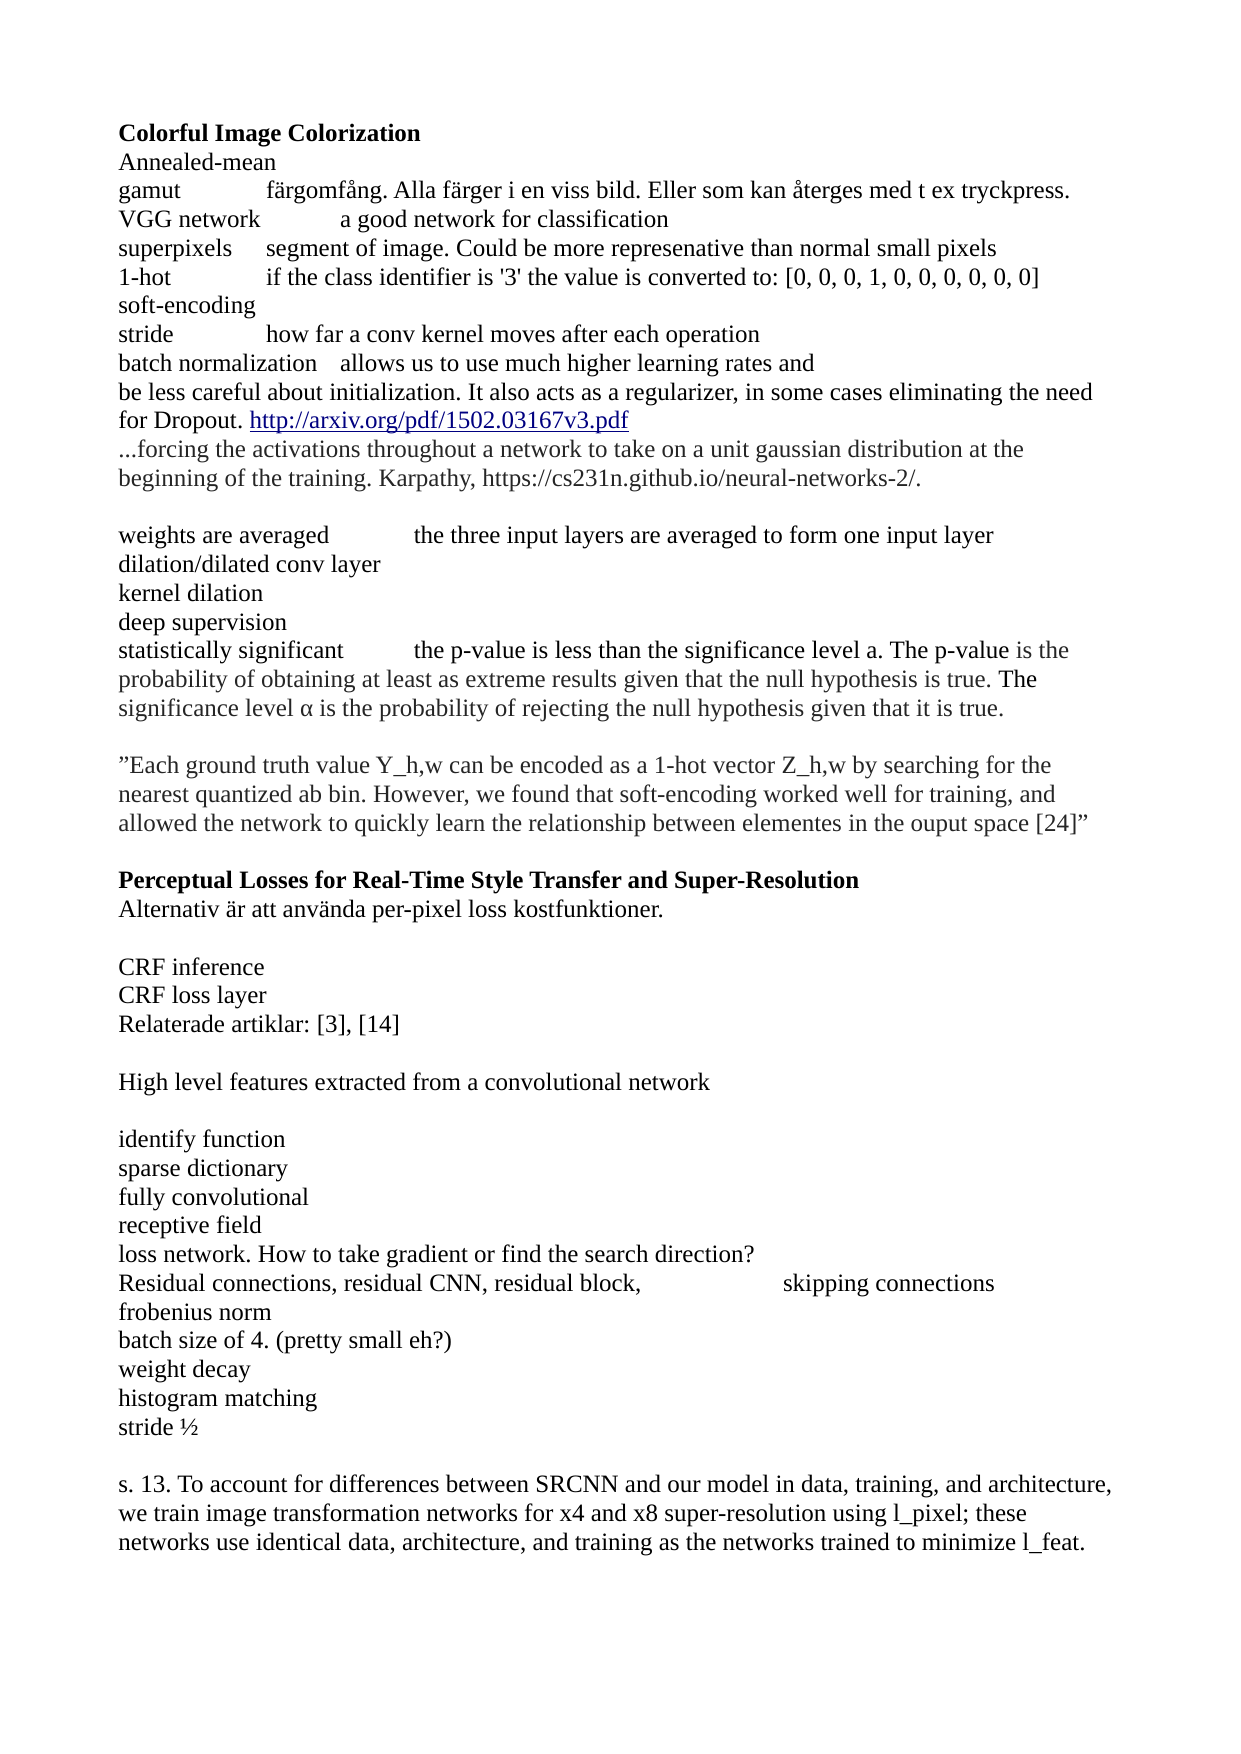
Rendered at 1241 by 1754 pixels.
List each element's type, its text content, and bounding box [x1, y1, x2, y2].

text Relaterade artiklar: [3], [14] [118, 1009, 1122, 1038]
text High level features extracted from a convolutional network [118, 1067, 1122, 1096]
text identify function [118, 1124, 1122, 1153]
text kernel dilation [118, 578, 1122, 607]
text statistically significant the p-value is less than the significance level a. The p-value is the probability of obtaining at least as extreme results given that the null hypothesis is true. The significance level α is the probability of rejecting the null hypothesis given that it is true. [118, 636, 1122, 722]
text Residual connections, residual CNN, residual block, skipping connections [118, 1268, 1122, 1297]
text CRF inference [118, 952, 1122, 981]
text Annealed-mean [118, 147, 1122, 176]
text superpixels segment of image. Could be more represenative than normal small pixels [118, 233, 1122, 262]
text deep supervision [118, 607, 1122, 636]
text weight decay [118, 1354, 1122, 1383]
text receptive field [118, 1211, 1122, 1239]
text ”Each ground truth value Y_h,w can be encoded as a 1-hot vector Z_h,w by searching for the nearest quantized ab bin. However, we found that soft-encoding worked well for training, and allowed the network to quickly learn the relationship between elementes in the ouput space [24]” [118, 751, 1122, 837]
text loss network. How to take gradient or find the search direction? [118, 1239, 1122, 1268]
text Colorful Image Colorization [118, 118, 1122, 147]
text weights are averaged the three input layers are averaged to form one input layer [118, 521, 1122, 549]
text 1-hot if the class identifier is '3' the value is converted to: [0, 0, 0, 1, 0, 0, 0, 0, 0, 0] [118, 262, 1122, 291]
text s. 13. To account for differences between SRCNN and our model in data, training, and architecture, we train image transformation networks for x4 and x8 super-resolution using l_pixel; these networks use identical data, architecture, and training as the networks trained to minimize l_feat. [118, 1469, 1122, 1556]
text CRF loss layer [118, 981, 1122, 1009]
text VGG network a good network for classification [118, 204, 1122, 233]
text Perceptual Losses for Real-Time Style Transfer and Super-Resolution [118, 866, 1122, 894]
text gamut färgomfång. Alla färger i en viss bild. Eller som kan återges med t ex tryckpress. [118, 176, 1122, 204]
text dilation/dilated conv layer [118, 549, 1122, 578]
text fully convolutional [118, 1182, 1122, 1211]
text batch size of 4. (pretty small eh?) [118, 1326, 1122, 1354]
text histogram matching [118, 1383, 1122, 1412]
text batch normalization allows us to use much higher learning rates and [118, 348, 1122, 377]
text stride how far a conv kernel moves after each operation [118, 319, 1122, 348]
text frobenius norm [118, 1297, 1122, 1326]
text ...forcing the activations throughout a network to take on a unit gaussian distribution at the beginning of the training. Karpathy, https://cs231n.github.io/neural-networks-2/. [118, 434, 1122, 492]
text soft-encoding [118, 291, 1122, 319]
text sparse dictionary [118, 1153, 1122, 1182]
text be less careful about initialization. It also acts as a regularizer, in some cases eliminating the need for Dropout. http://arxiv.org/pdf/1502.03167v3.pdf [118, 377, 1122, 434]
text stride ½ [118, 1412, 1122, 1441]
text Alternativ är att använda per-pixel loss kostfunktioner. [118, 894, 1122, 923]
